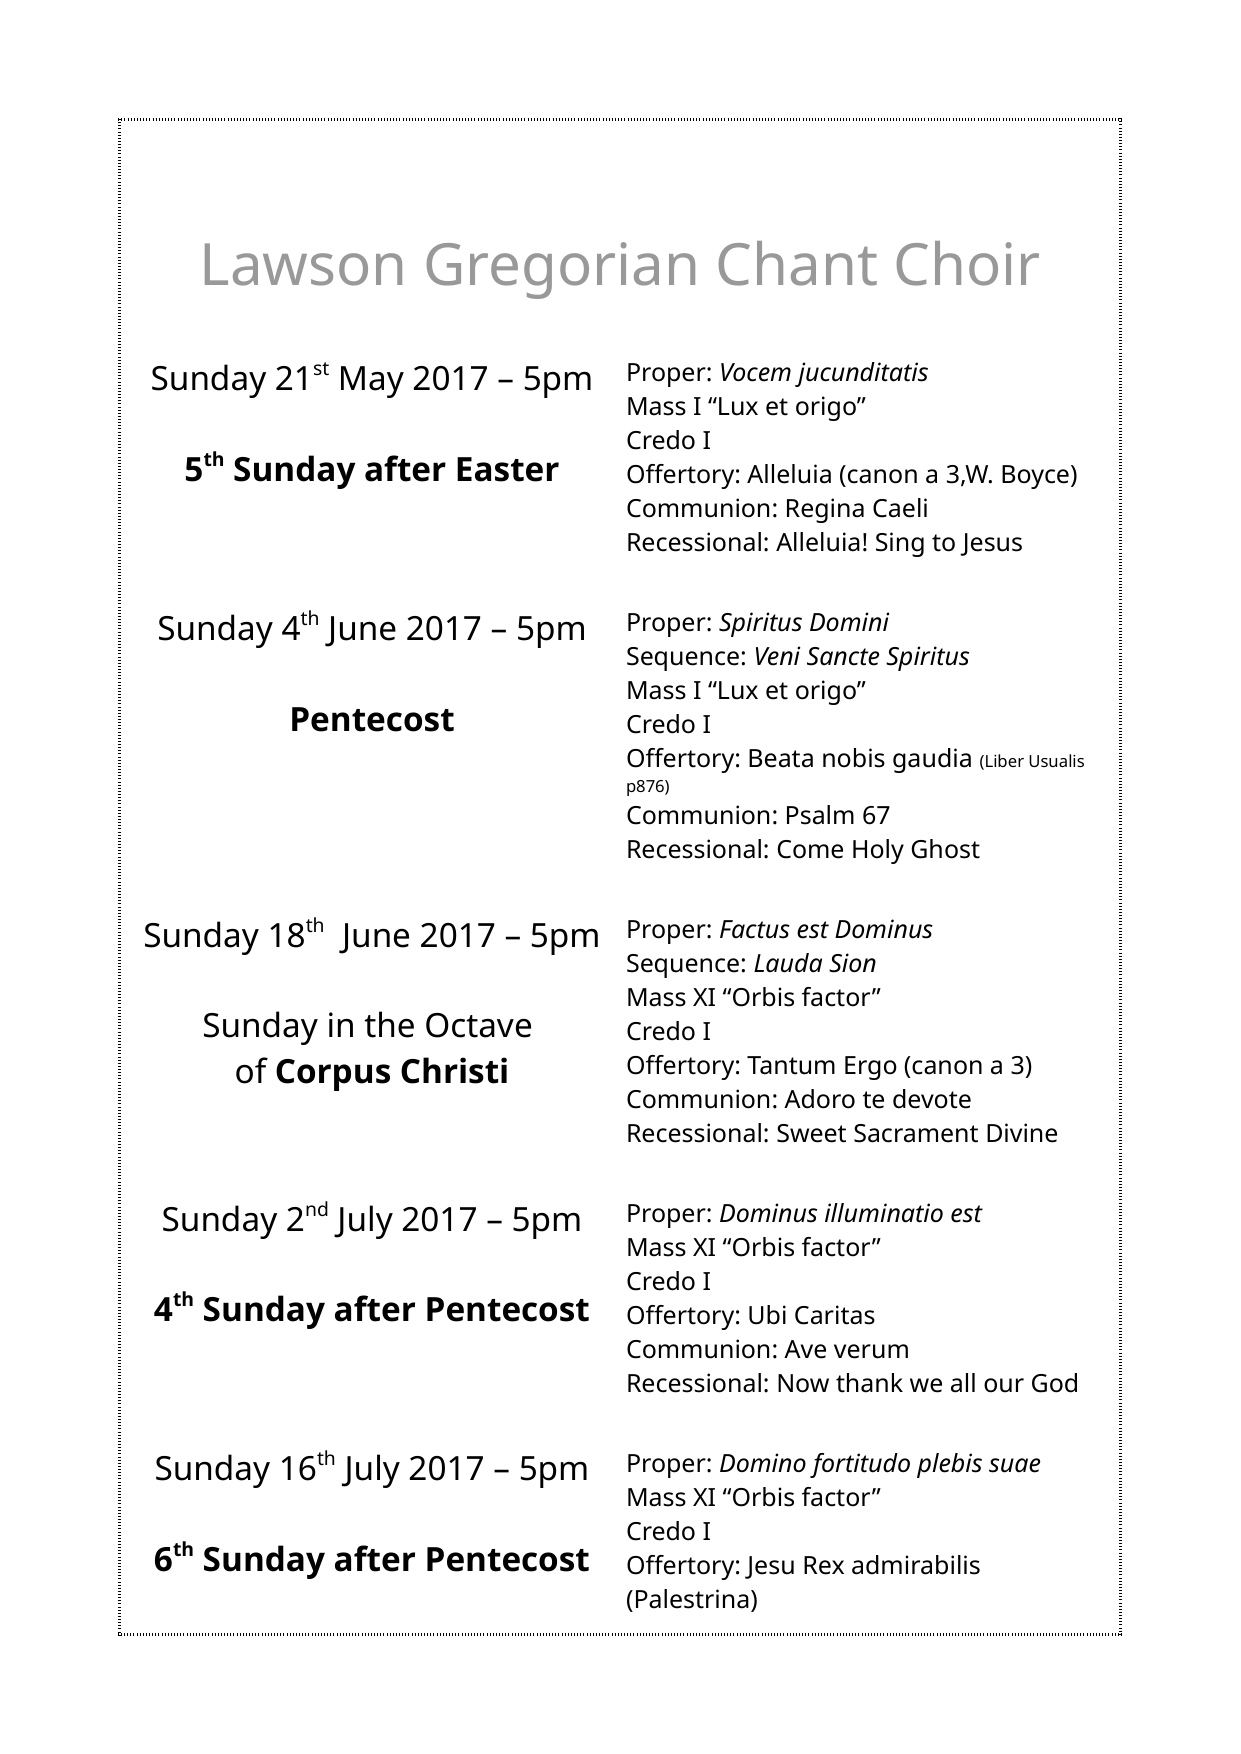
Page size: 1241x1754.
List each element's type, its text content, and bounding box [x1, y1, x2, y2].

table_header Proper: Dominus illuminatio est Mass XI “Orbis factor” Credo I Offertory: Ubi Caritas Communion: Ave verum Recessional: Now thank we all our God [620, 1190, 1117, 1405]
table_header Proper: Domino fortitudo plebis suae Mass XI “Orbis factor” Credo I Offertory: Jesu Rex admirabilis (Palestrina) [620, 1440, 1117, 1621]
table_header Sunday 2nd July 2017 – 5pm 4th Sunday after Pentecost [124, 1190, 620, 1405]
table_header Proper: Spiritus Domini Sequence: Veni Sancte Spiritus Mass I “Lux et origo” Credo I Offertory: Beata nobis gaudia (Liber Usualis p876) Communion: Psalm 67 Recessional: Come Holy Ghost [620, 599, 1117, 872]
title Lawson Gregorian Chant Choir [124, 223, 1117, 302]
table_header Sunday 16th July 2017 – 5pm 6th Sunday after Pentecost [124, 1440, 620, 1621]
table_header Sunday 21st May 2017 – 5pm 5th Sunday after Easter [124, 349, 620, 565]
table_header Proper: Factus est Dominus Sequence: Lauda Sion Mass XI “Orbis factor” Credo I Offertory: Tantum Ergo (canon a 3) Communion: Adoro te devote Recessional: Sweet Sacrament Divine [620, 906, 1117, 1156]
table_header Sunday 4th June 2017 – 5pm Pentecost [124, 599, 620, 872]
table_header Sunday 18th June 2017 – 5pm Sunday in the Octave of Corpus Christi [124, 906, 620, 1156]
table_header Proper: Vocem jucunditatis Mass I “Lux et origo” Credo I Offertory: Alleluia (canon a 3,W. Boyce) Communion: Regina Caeli Recessional: Alleluia! Sing to Jesus [620, 349, 1117, 565]
